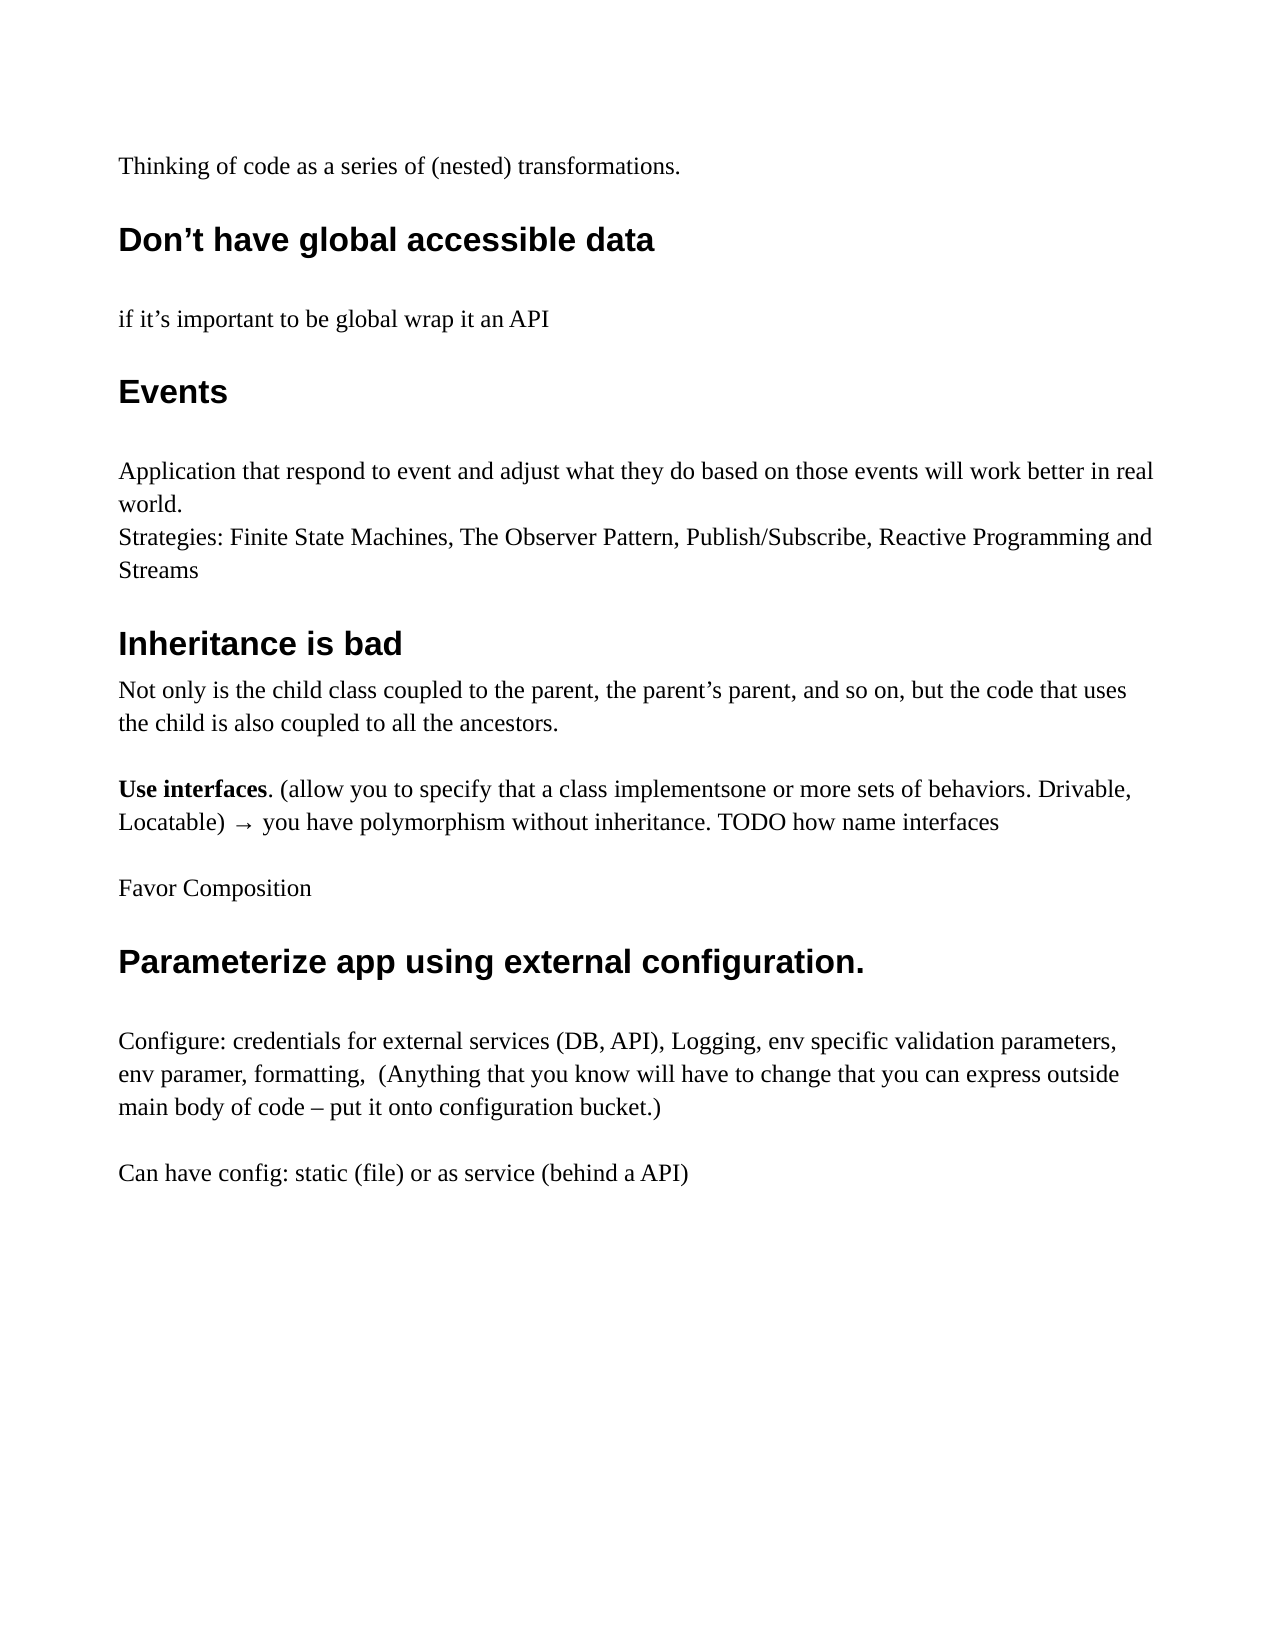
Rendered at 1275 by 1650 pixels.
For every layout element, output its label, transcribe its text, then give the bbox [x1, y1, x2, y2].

text if it’s important to be global wrap it an API [118, 271, 1157, 332]
text Not only is the child class coupled to the parent, the parent’s parent, and so on, but the code that uses the child is also coupled to all the ancestors. Use interfaces. (allow you to specify that a class implementsone or more sets of behaviors. Drivable, Locatable) → you have polymorphism without inheritance. TODO how name interfaces Favor Composition [118, 675, 1157, 902]
subtitle Events [118, 372, 1157, 411]
subtitle Parameterize app using external configuration. [118, 942, 1157, 980]
subtitle Inheritance is bad [118, 624, 1157, 662]
text Application that respond to event and adjust what they do based on those events will work better in real world. Strategies: Finite State Machines, The Observer Pattern, Publish/Subscribe, Reactive Programming and Streams [118, 423, 1157, 584]
text Configure: credentials for external services (DB, API), Logging, env specific validation parameters, env paramer, formatting, (Anything that you know will have to change that you can express outside main body of code – put it onto configuration bucket.) Can have config: static (file) or as service (behind a API) [118, 993, 1157, 1219]
subtitle Don’t have global accessible data [118, 219, 1157, 258]
text Thinking of code as a series of (nested) transformations. [118, 118, 1157, 180]
